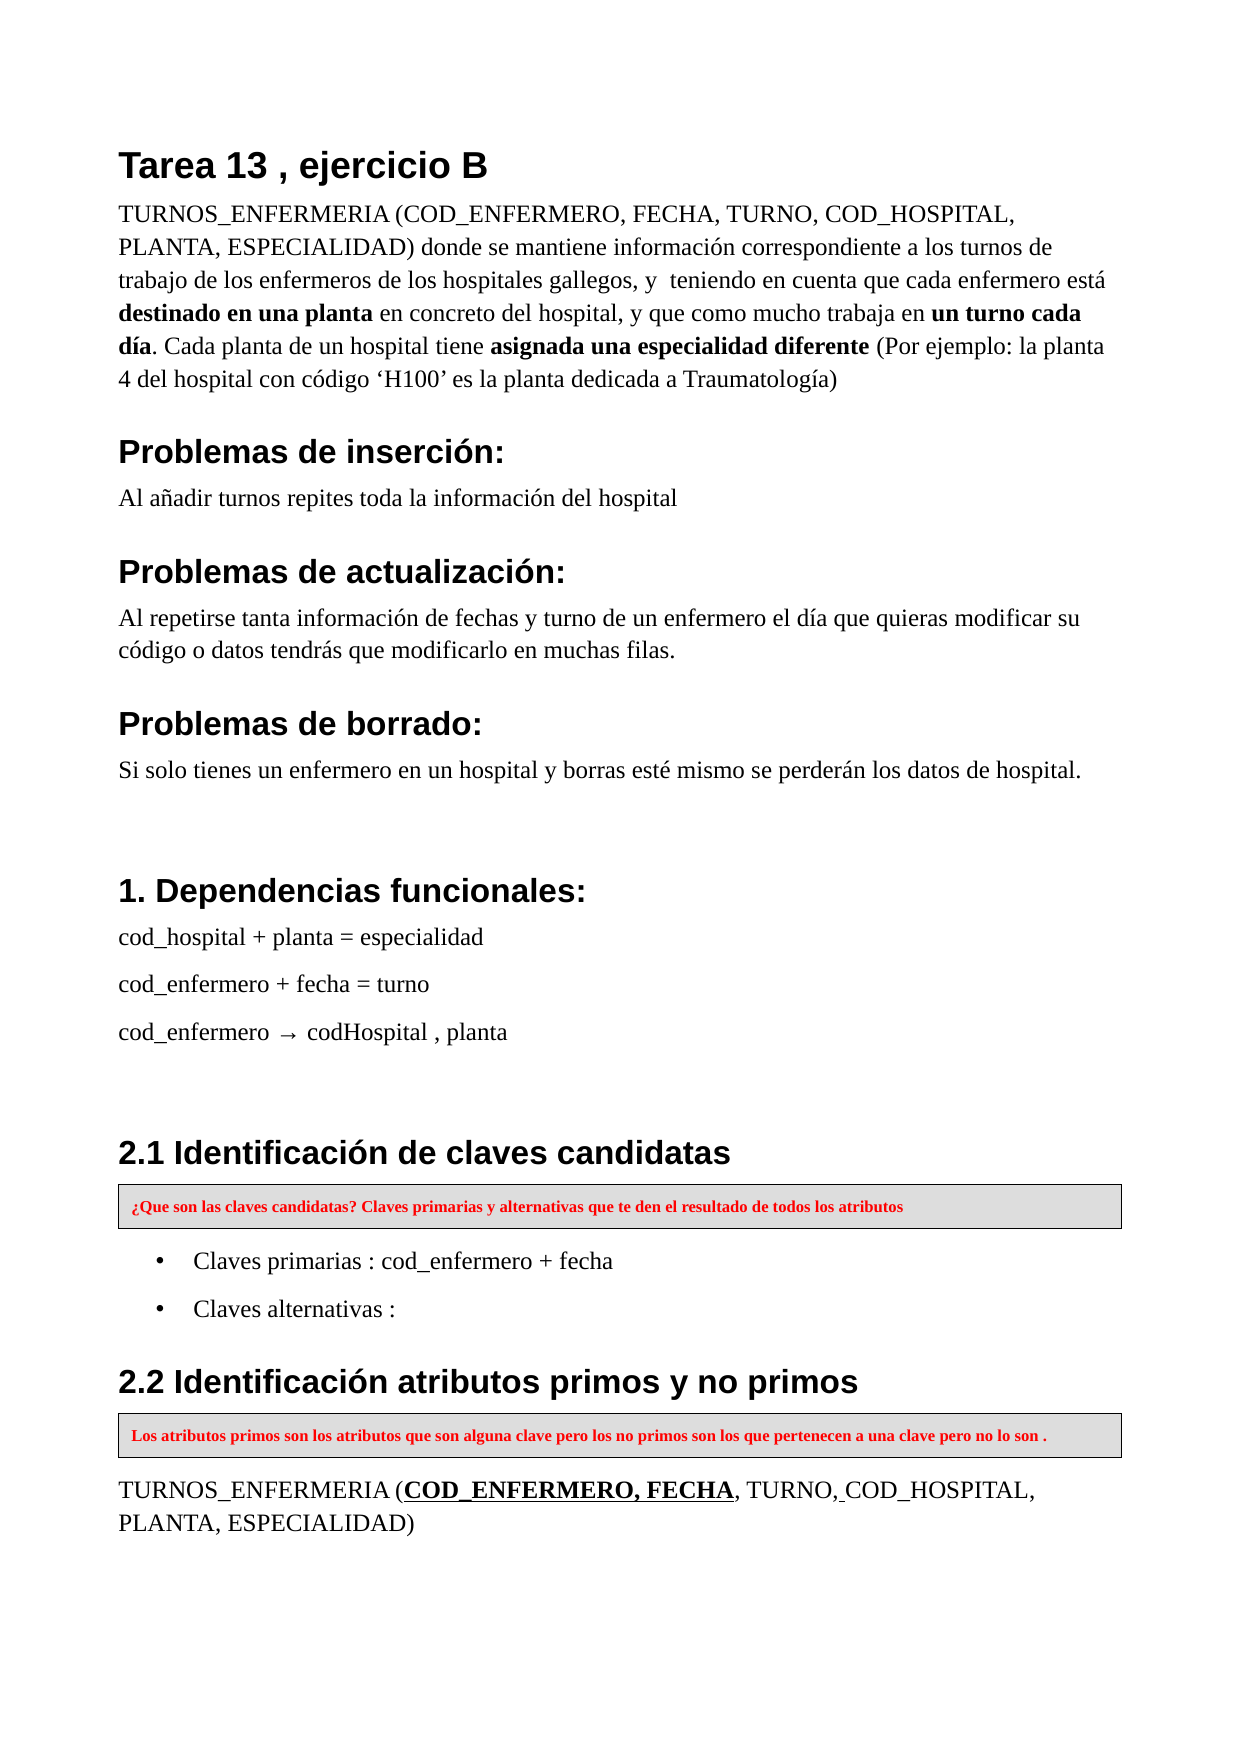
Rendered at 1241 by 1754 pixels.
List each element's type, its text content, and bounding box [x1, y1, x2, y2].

text cod_enfermero + fecha = turno [118, 969, 1122, 998]
text Los atributos primos son los atributos que son alguna clave pero los no primos son los que pertenecen a una clave pero no lo son . [119, 1414, 1121, 1457]
list Claves alternativas : [156, 1294, 1122, 1323]
subtitle 2.1 Identificación de claves candidatas [118, 1133, 1122, 1172]
text Si solo tienes un enfermero en un hospital y borras esté mismo se perderán los datos de hospital. [118, 755, 1122, 784]
text TURNOS_ENFERMERIA (COD_ENFERMERO, FECHA, TURNO, COD_HOSPITAL, PLANTA, ESPECIALIDAD) [118, 1476, 1122, 1537]
subtitle Problemas de borrado: [118, 704, 1122, 742]
text cod_enfermero → codHospital , planta [118, 1017, 1122, 1046]
subtitle Problemas de inserción: [118, 432, 1122, 471]
subtitle Tarea 13 , ejercicio B [118, 143, 1122, 186]
text Al añadir turnos repites toda la información del hospital [118, 483, 1122, 512]
list Claves primarias : cod_enfermero + fecha [156, 1246, 1122, 1275]
text ¿Que son las claves candidatas? Claves primarias y alternativas que te den el resultado de todos los atributos [119, 1185, 1121, 1228]
text Al repetirse tanta información de fechas y turno de un enfermero el día que quieras modificar su código o datos tendrás que modificarlo en muchas filas. [118, 603, 1122, 664]
text TURNOS_ENFERMERIA (COD_ENFERMERO, FECHA, TURNO, COD_HOSPITAL, PLANTA, ESPECIALIDAD) donde se mantiene información correspondiente a los turnos de trabajo de los enfermeros de los hospitales gallegos, y teniendo en cuenta que cada enfermero está destinado en una planta en concreto del hospital, y que como mucho trabaja en un turno cada día. Cada planta de un hospital tiene asignada una especialidad diferente (Por ejemplo: la planta 4 del hospital con código ‘H100’ es la planta dedicada a Traumatología) [118, 199, 1122, 393]
subtitle 1. Dependencias funcionales: [118, 871, 1122, 909]
text cod_hospital + planta = especialidad [118, 922, 1122, 951]
subtitle Problemas de actualización: [118, 552, 1122, 590]
subtitle 2.2 Identificación atributos primos y no primos [118, 1362, 1122, 1401]
